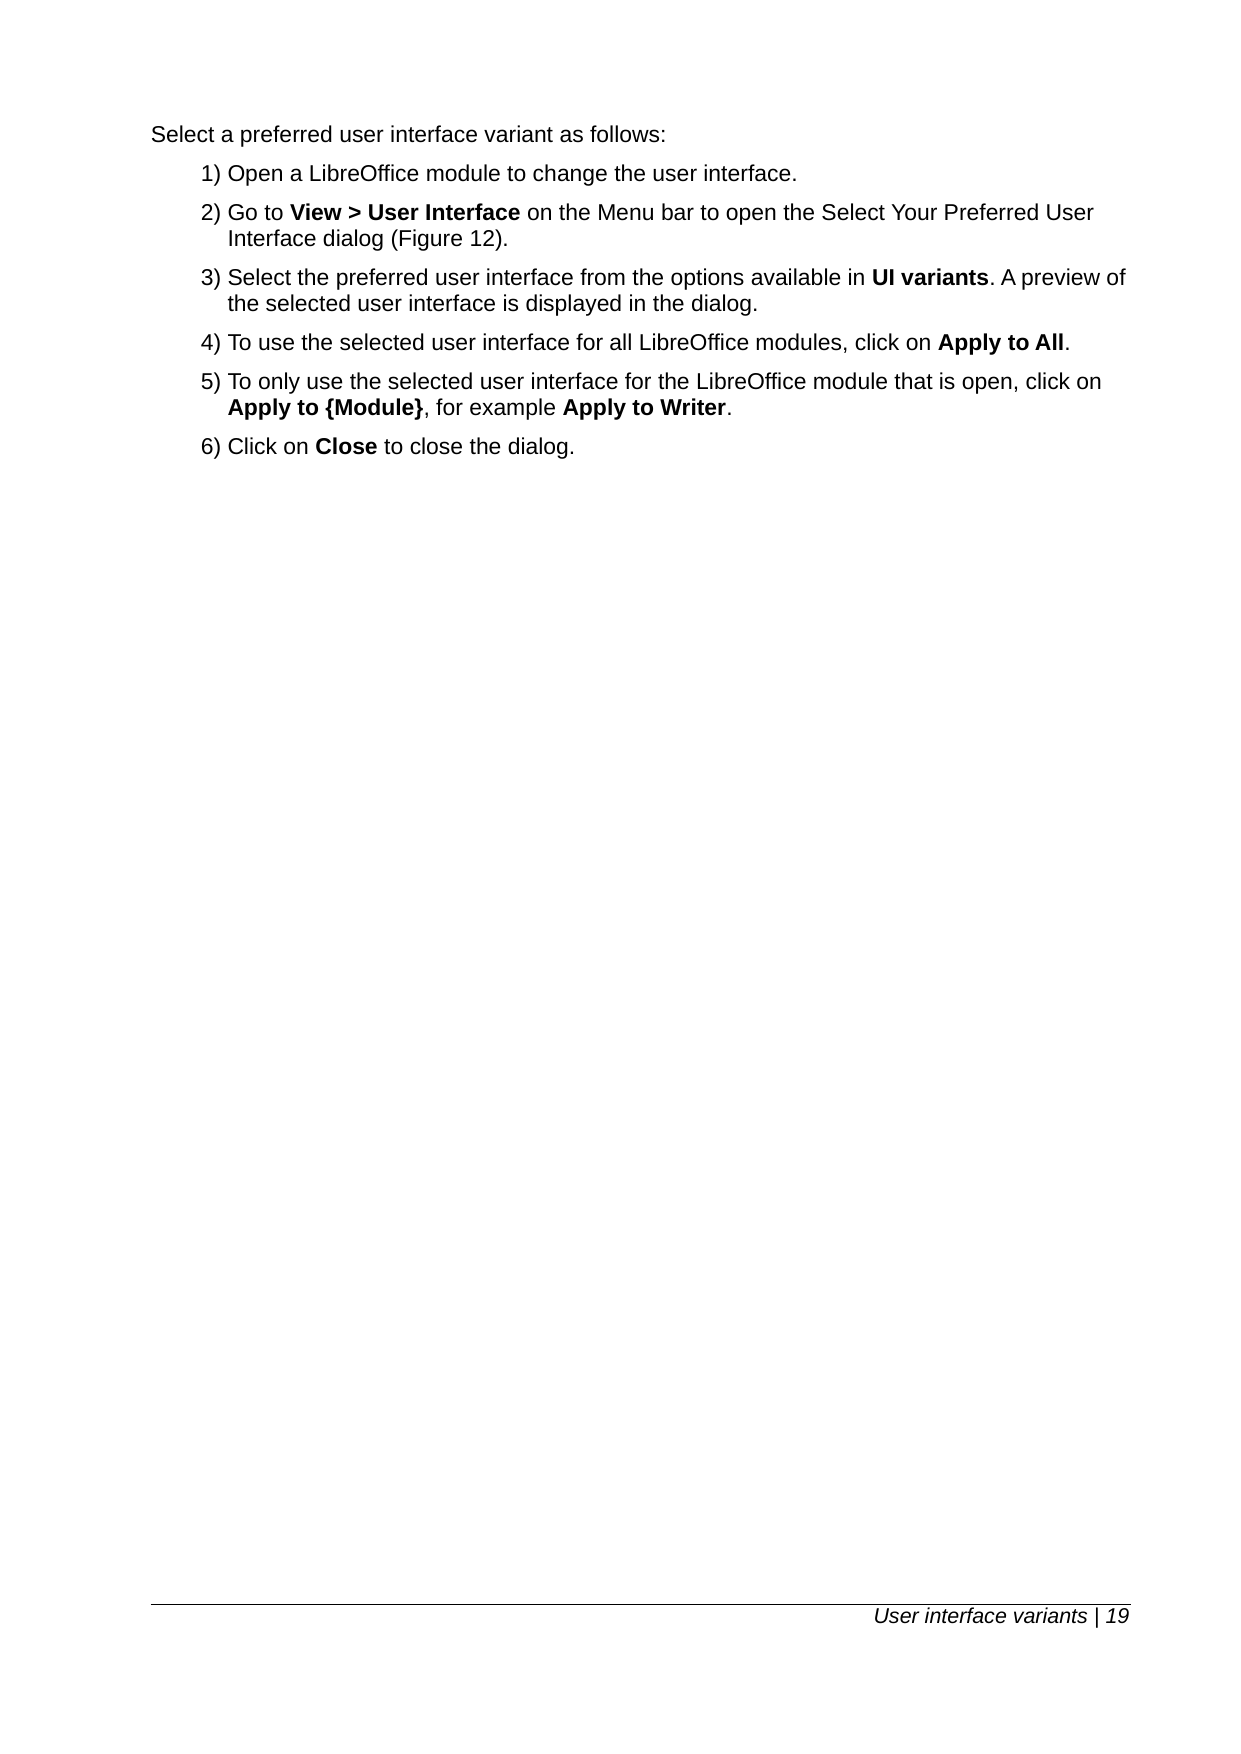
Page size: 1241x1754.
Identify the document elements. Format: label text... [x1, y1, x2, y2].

list Click on Close to close the dialog. [227, 433, 1131, 459]
list Select the preferred user interface from the options available in UI variants. A preview of the selected user interface is displayed in the dialog. [227, 264, 1131, 317]
list To only use the selected user interface for the LibreOffice module that is open, click on Apply to {Module}, for example Apply to Writer. [227, 368, 1131, 421]
list Select a preferred user interface variant as follows: [151, 121, 1131, 147]
list To use the selected user interface for all LibreOffice modules, click on Apply to All. [227, 329, 1131, 356]
list Open a LibreOffice module to change the user interface. [227, 160, 1131, 186]
list Go to View > User Interface on the Menu bar to open the Select Your Preferred User Interface dialog (Figure 12). [227, 199, 1131, 251]
